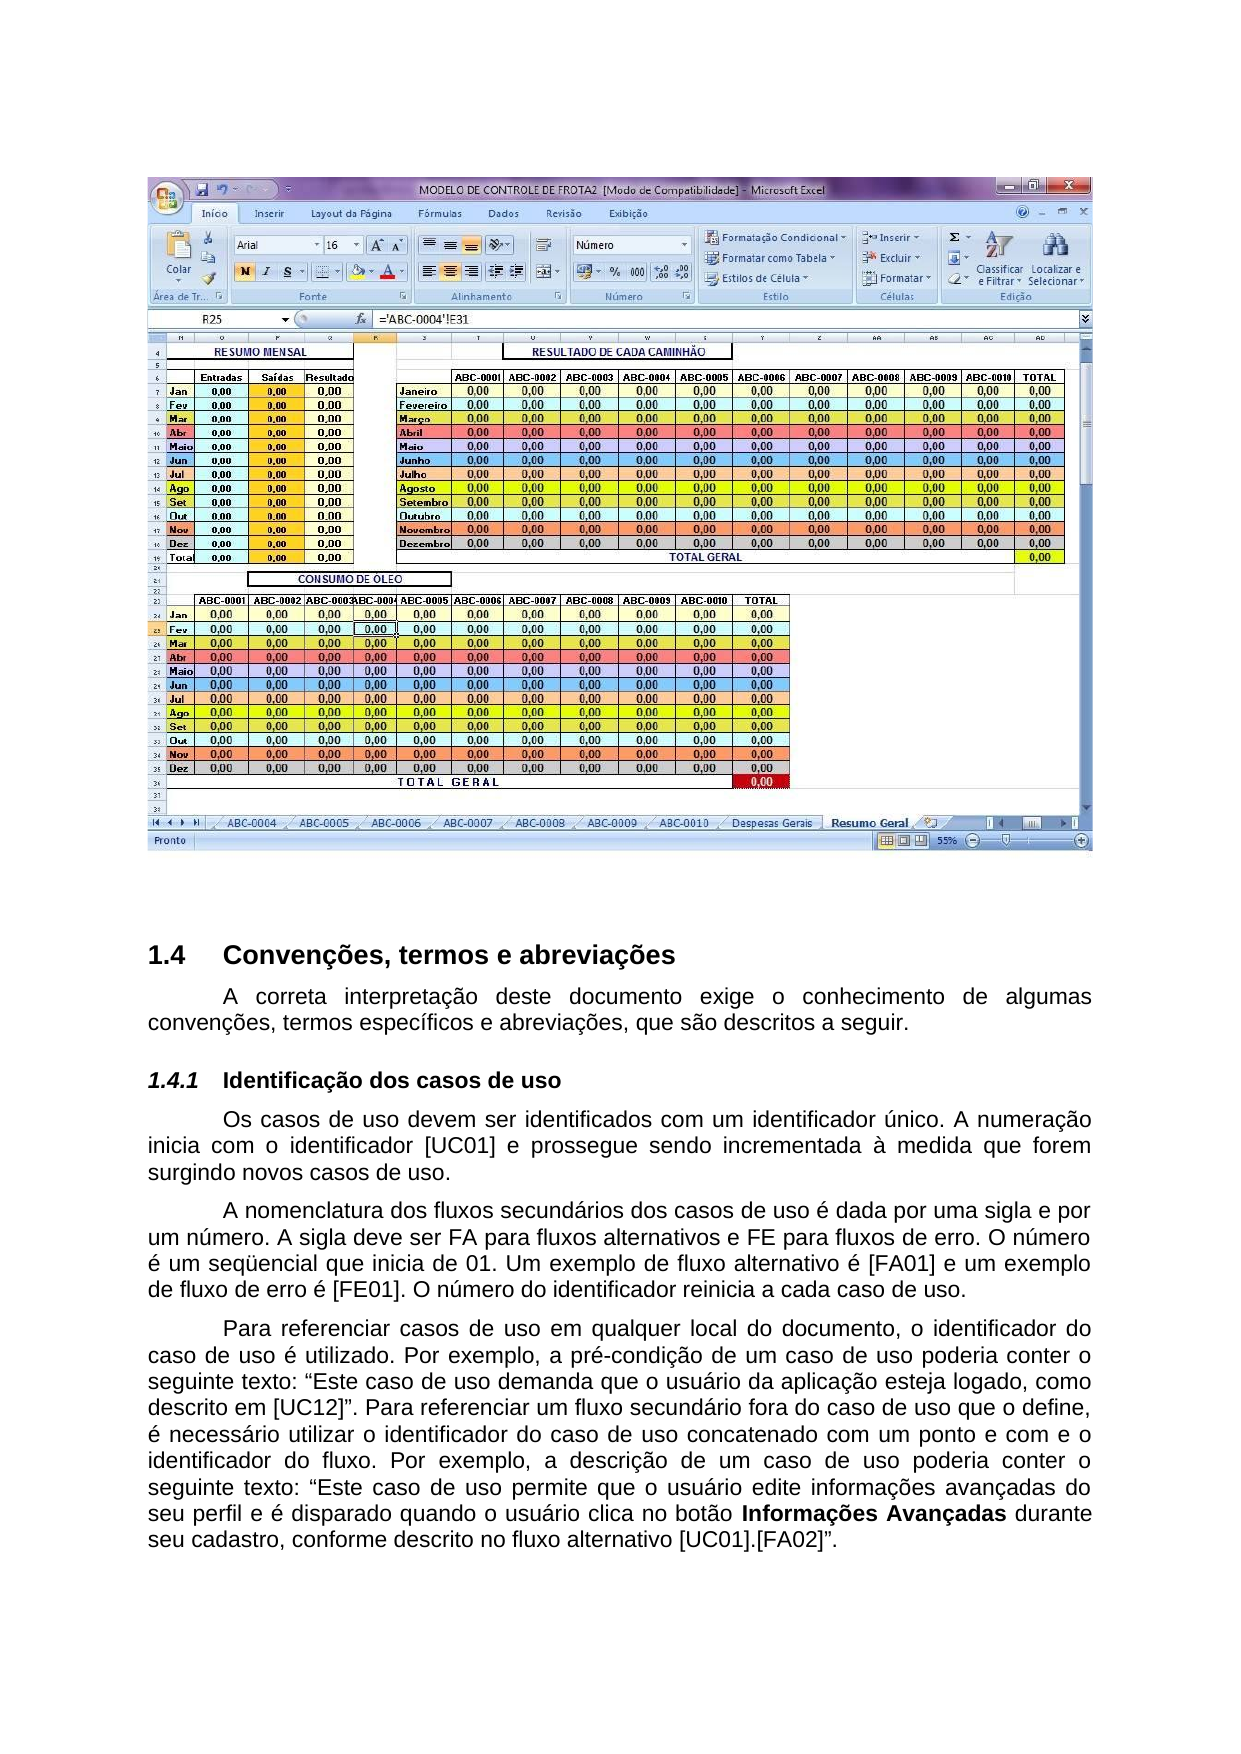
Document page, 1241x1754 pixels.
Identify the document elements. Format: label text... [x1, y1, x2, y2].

subtitle Convenções, termos e abreviações [148, 939, 1092, 971]
subtitle Identificação dos casos de uso [148, 1067, 1092, 1093]
text A nomenclatura dos fluxos secundários dos casos de uso é dada por uma sigla e por um número. A sigla deve ser FA para fluxos alternativos e FE para fluxos de erro. O número é um seqüencial que inicia de 01. Um exemplo de fluxo alternativo é [FA01] e um exemplo de fluxo de erro é [FE01]. O número do identificador reinicia a cada caso de uso. [148, 1197, 1092, 1303]
picture [147, 177, 1093, 887]
text Os casos de uso devem ser identificados com um identificador único. A numeração inicia com o identificador [UC01] e prossegue sendo incrementada à medida que forem surgindo novos casos de uso. [148, 1106, 1092, 1185]
text A correta interpretação deste documento exige o conhecimento de algumas convenções, termos específicos e abreviações, que são descritos a seguir. [148, 983, 1092, 1036]
text Para referenciar casos de uso em qualquer local do documento, o identificador do caso de uso é utilizado. Por exemplo, a pré-condição de um caso de uso poderia conter o seguinte texto: “Este caso de uso demanda que o usuário da aplicação esteja logado, como descrito em [UC12]”. Para referenciar um fluxo secundário fora do caso de uso que o define, é necessário utilizar o identificador do caso de uso concatenado com um ponto e com e o identificador do fluxo. Por exemplo, a descrição de um caso de uso poderia conter o seguinte texto: “Este caso de uso permite que o usuário edite informações avançadas do seu perfil e é disparado quando o usuário clica no botão Informações Avançadas durante seu cadastro, conforme descrito no fluxo alternativo [UC01].[FA02]”. [148, 1315, 1092, 1552]
